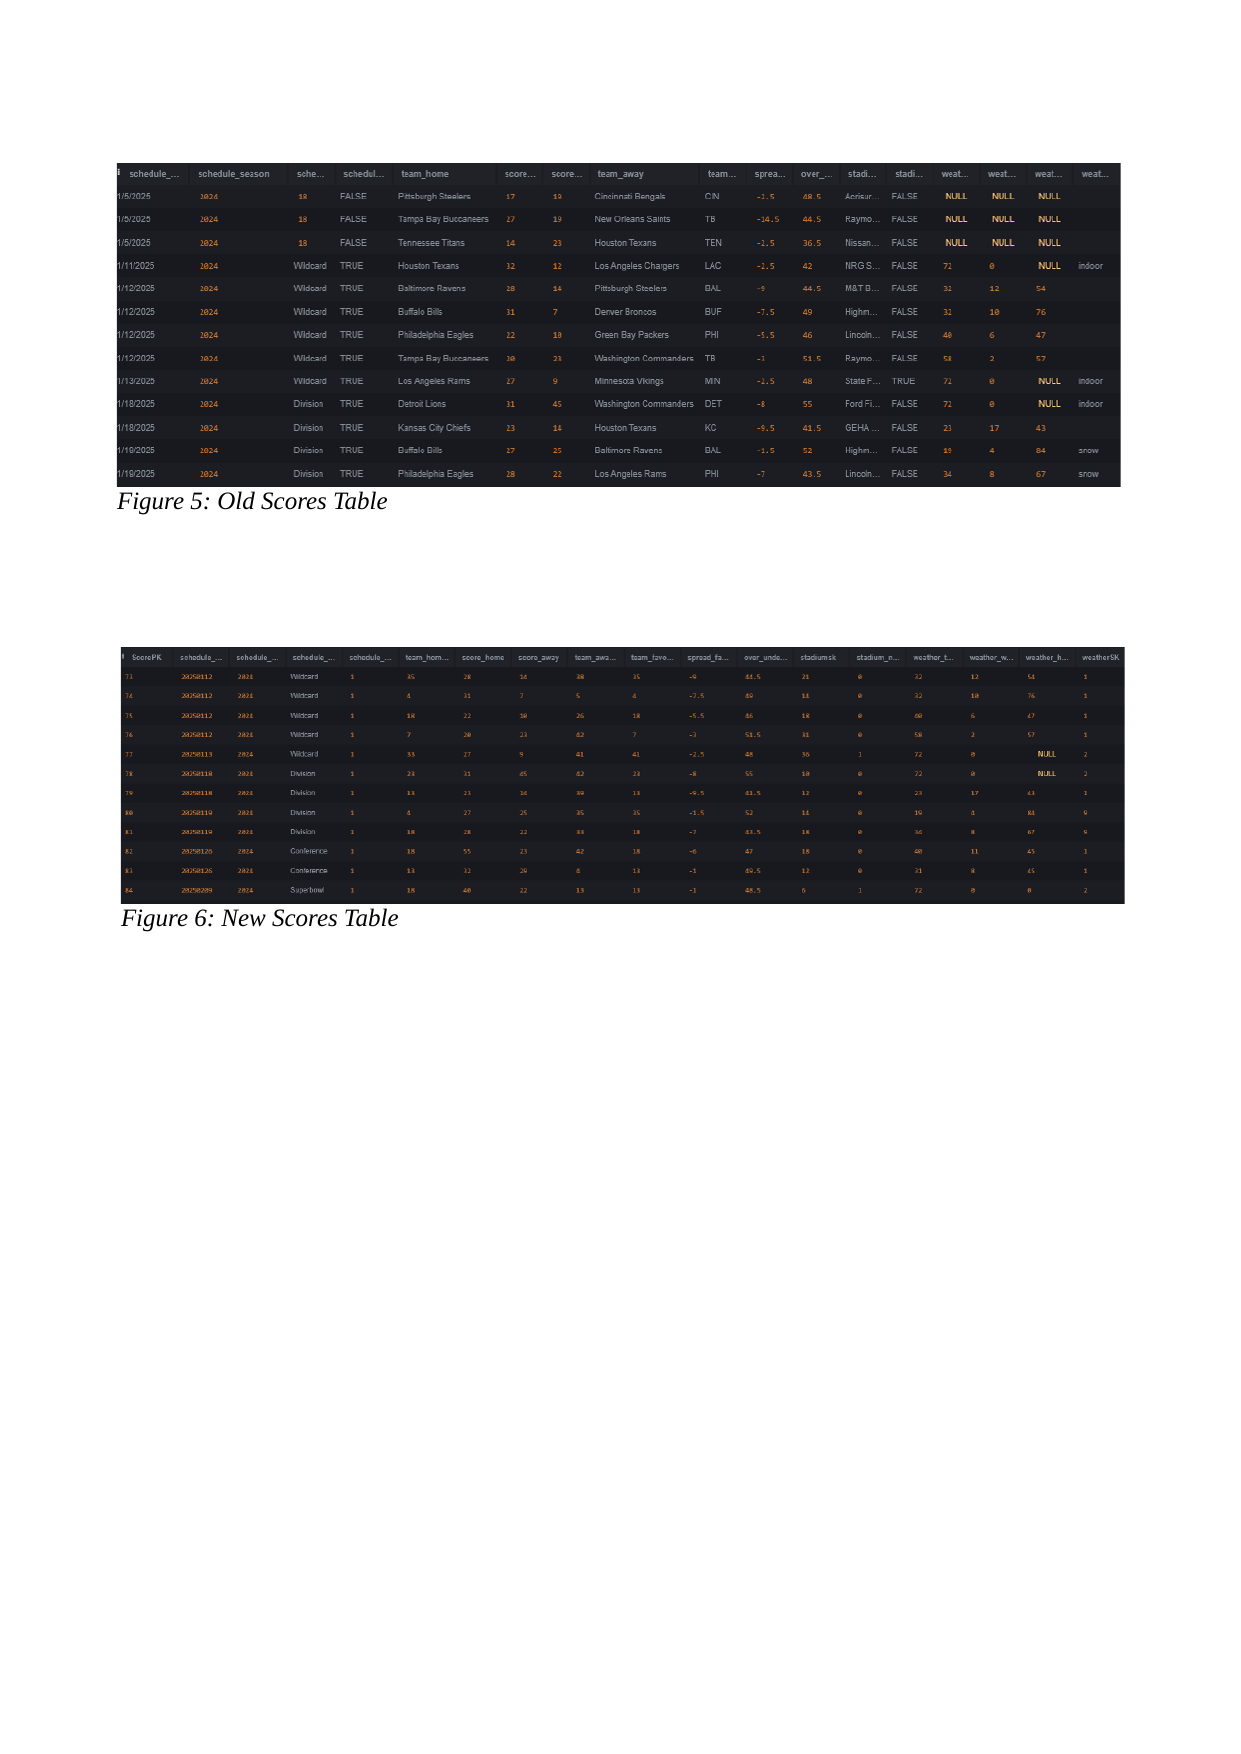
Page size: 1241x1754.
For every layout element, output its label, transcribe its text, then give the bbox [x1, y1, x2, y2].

text Figure 5: New Scores Table [121, 904, 1125, 932]
picture [116, 163, 1121, 487]
text Figure 6: Old Scores Table [117, 487, 1121, 515]
picture [120, 647, 1125, 904]
